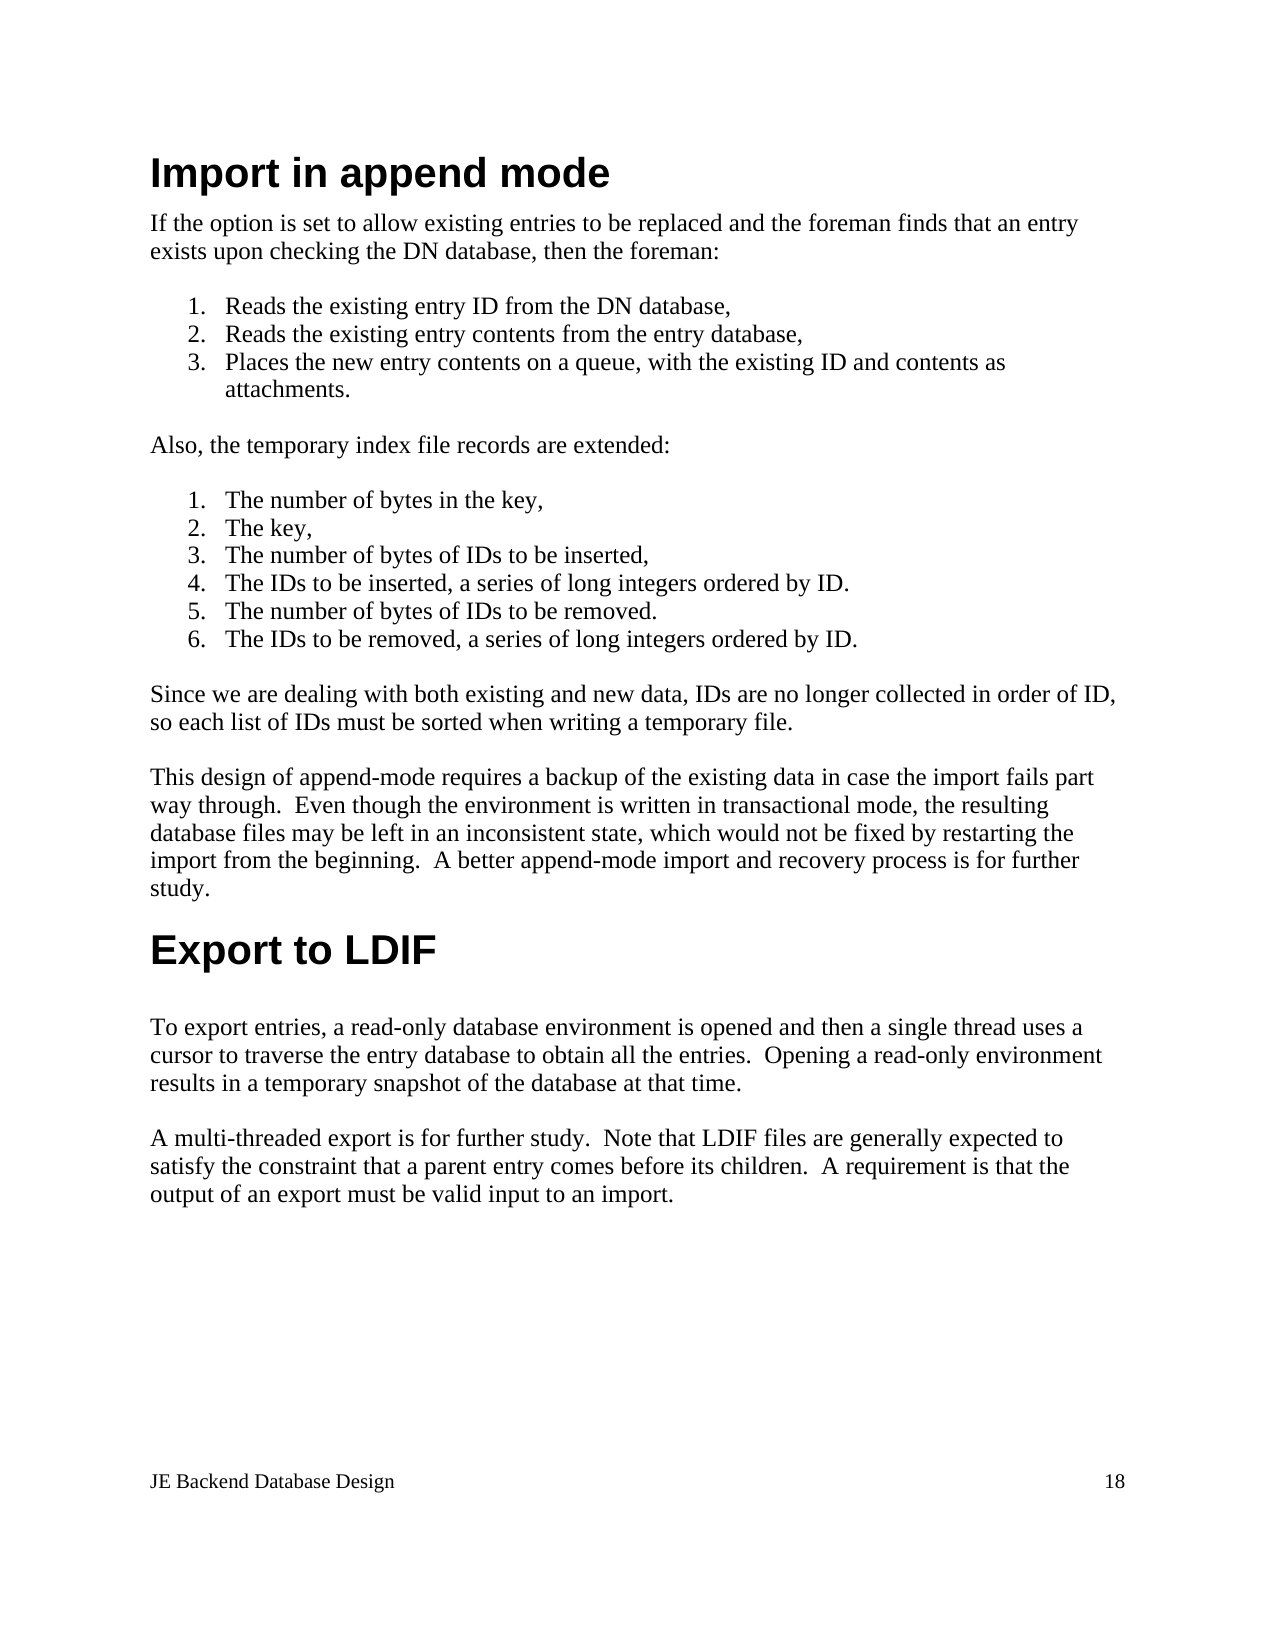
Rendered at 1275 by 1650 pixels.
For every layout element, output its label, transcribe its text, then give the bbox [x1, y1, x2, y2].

list The IDs to be inserted, a series of long integers ordered by ID. [187, 569, 1125, 597]
list The number of bytes in the key, [187, 486, 1125, 514]
text Also, the temporary index file records are extended: [150, 431, 1125, 458]
list Reads the existing entry contents from the entry database, [187, 320, 1125, 348]
list The IDs to be removed, a series of long integers ordered by ID. [187, 625, 1125, 652]
subtitle Import in append mode [150, 150, 1125, 197]
text If the option is set to allow existing entries to be replaced and the foreman finds that an entry exists upon checking the DN database, then the foreman: [150, 209, 1125, 264]
text Since we are dealing with both existing and new data, IDs are no longer collected in order of ID, so each list of IDs must be sorted when writing a temporary file. [150, 680, 1125, 736]
list Places the new entry contents on a queue, with the existing ID and contents as attachments. [187, 348, 1125, 403]
list The key, [187, 514, 1125, 542]
text To export entries, a read-only database environment is opened and then a single thread uses a cursor to traverse the entry database to obtain all the entries. Opening a read-only environment results in a temporary snapshot of the database at that time. [150, 1013, 1125, 1097]
list The number of bytes of IDs to be removed. [187, 597, 1125, 625]
list Reads the existing entry ID from the DN database, [187, 292, 1125, 320]
subtitle Export to LDIF [150, 927, 1125, 973]
text A multi-threaded export is for further study. Note that LDIF files are generally expected to satisfy the constraint that a parent entry comes before its children. A requirement is that the output of an export must be valid input to an import. [150, 1124, 1125, 1207]
list The number of bytes of IDs to be inserted, [187, 542, 1125, 569]
text This design of append-mode requires a backup of the existing data in case the import fails part way through. Even though the environment is written in transactional mode, the resulting database files may be left in an inconsistent state, which would not be fixed by restarting the import from the beginning. A better append-mode import and recovery process is for further study. [150, 763, 1125, 902]
